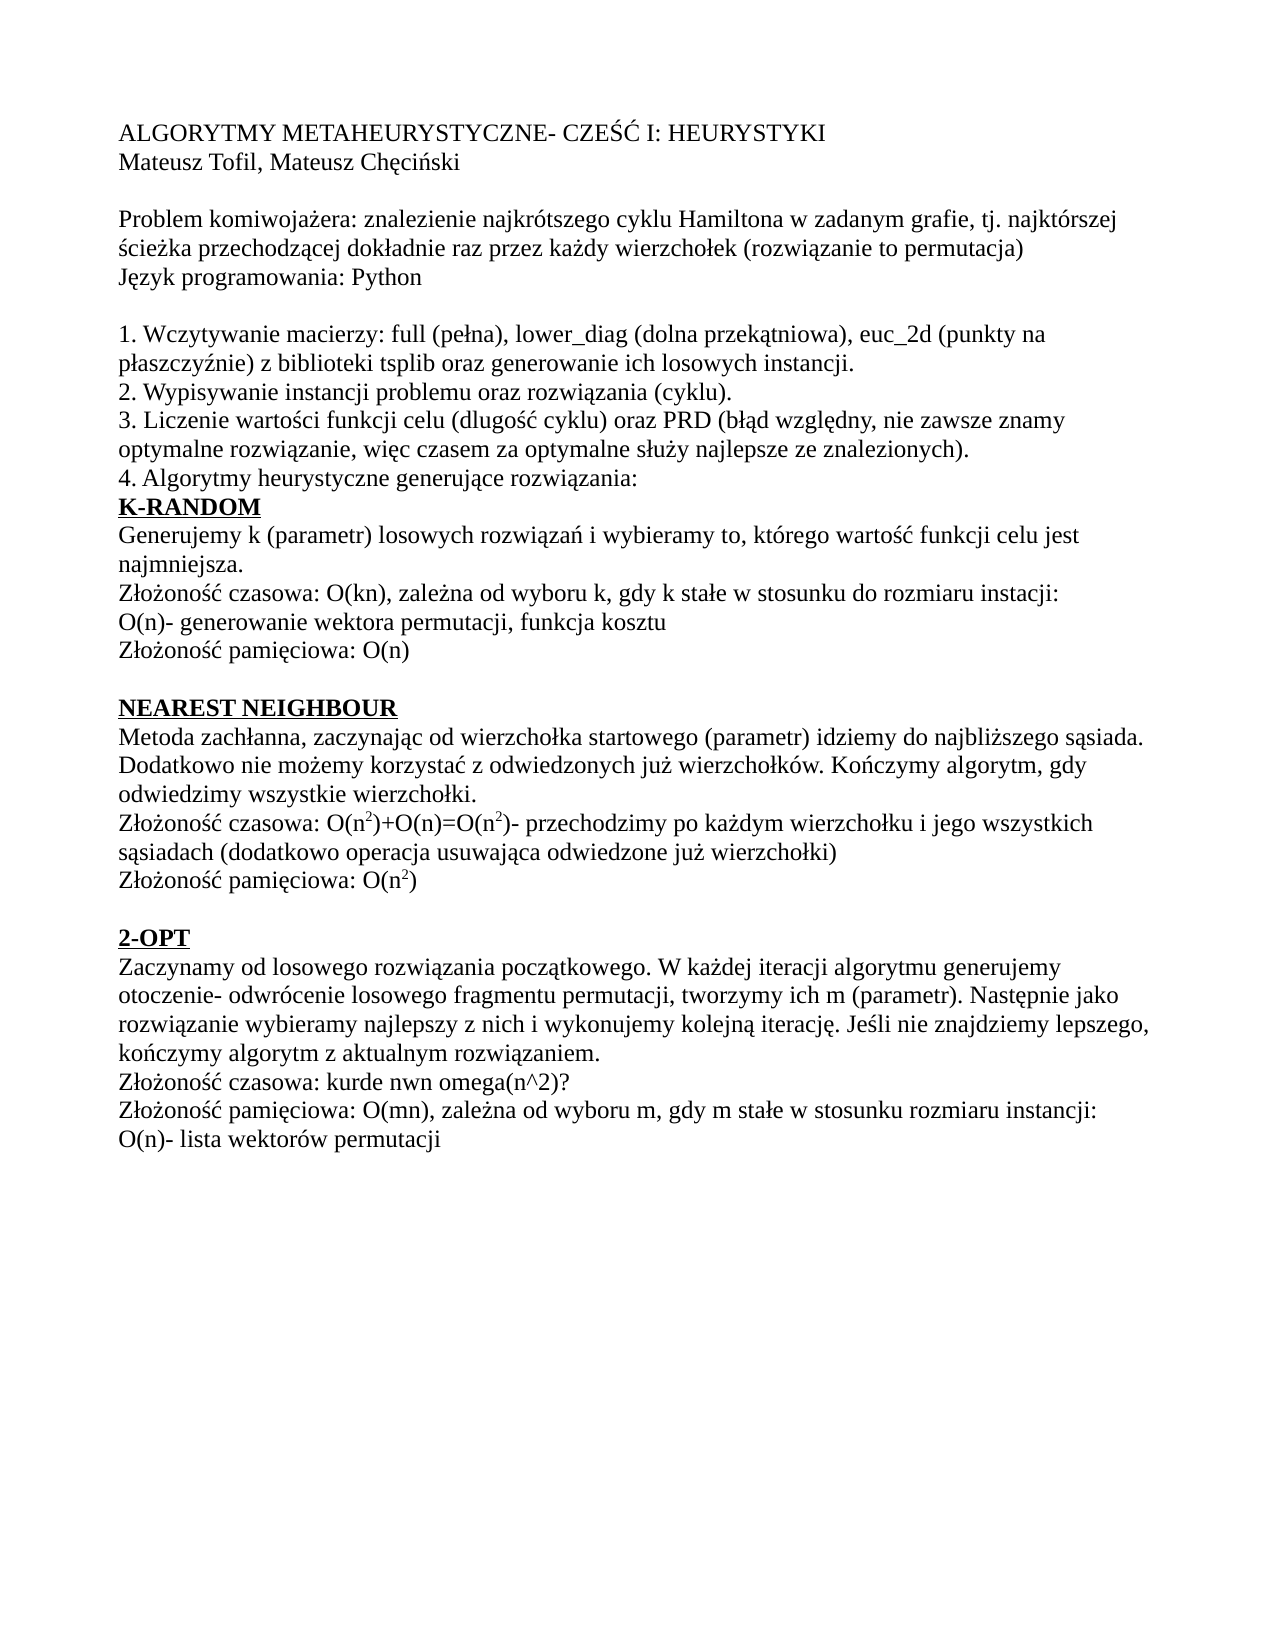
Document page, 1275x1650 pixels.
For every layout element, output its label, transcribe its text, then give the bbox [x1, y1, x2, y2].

text Problem komiwojażera: znalezienie najkrótszego cyklu Hamiltona w zadanym grafie, tj. najktórszej ścieżka przechodzącej dokładnie raz przez każdy wierzchołek (rozwiązanie to permutacja) [118, 204, 1157, 262]
text Generujemy k (parametr) losowych rozwiązań i wybieramy to, którego wartość funkcji celu jest najmniejsza. [118, 521, 1157, 578]
text Mateusz Tofil, Mateusz Chęciński [118, 147, 1157, 176]
text Metoda zachłanna, zaczynając od wierzchołka startowego (parametr) idziemy do najbliższego sąsiada. Dodatkowo nie możemy korzystać z odwiedzonych już wierzchołków. Kończymy algorytm, gdy odwiedzimy wszystkie wierzchołki. [118, 722, 1157, 808]
text Język programowania: Python [118, 262, 1157, 291]
text Zaczynamy od losowego rozwiązania początkowego. W każdej iteracji algorytmu generujemy otoczenie- odwrócenie losowego fragmentu permutacji, tworzymy ich m (parametr). Następnie jako rozwiązanie wybieramy najlepszy z nich i wykonujemy kolejną iterację. Jeśli nie znajdziemy lepszego, kończymy algorytm z aktualnym rozwiązaniem. [118, 952, 1157, 1067]
text ALGORYTMY METAHEURYSTYCZNE- CZEŚĆ I: HEURYSTYKI [118, 118, 1157, 147]
text 3. Liczenie wartości funkcji celu (dlugość cyklu) oraz PRD (błąd względny, nie zawsze znamy optymalne rozwiązanie, więc czasem za optymalne służy najlepsze ze znalezionych). [118, 406, 1157, 463]
text Złożoność pamięciowa: O(n) [118, 636, 1157, 664]
text Złożoność czasowa: O(kn), zależna od wyboru k, gdy k stałe w stosunku do rozmiaru instacji: O(n)- generowanie wektora permutacji, funkcja kosztu [118, 578, 1157, 636]
text 4. Algorytmy heurystyczne generujące rozwiązania: [118, 463, 1157, 492]
text Złożoność czasowa: kurde nwn omega(n^2)? [118, 1067, 1157, 1096]
text Złożoność pamięciowa: O(mn), zależna od wyboru m, gdy m stałe w stosunku rozmiaru instancji: O(n)- lista wektorów permutacji [118, 1096, 1157, 1153]
text NEAREST NEIGHBOUR [118, 693, 1157, 722]
text 2-OPT [118, 923, 1157, 952]
text 2. Wypisywanie instancji problemu oraz rozwiązania (cyklu). [118, 377, 1157, 406]
text Złożoność czasowa: O(n2)+O(n)=O(n2)- przechodzimy po każdym wierzchołku i jego wszystkich sąsiadach (dodatkowo operacja usuwająca odwiedzone już wierzchołki) [118, 808, 1157, 866]
text 1. Wczytywanie macierzy: full (pełna), lower_diag (dolna przekątniowa), euc_2d (punkty na płaszczyźnie) z biblioteki tsplib oraz generowanie ich losowych instancji. [118, 319, 1157, 377]
text K-RANDOM [118, 492, 1157, 521]
text Złożoność pamięciowa: O(n2) [118, 866, 1157, 894]
